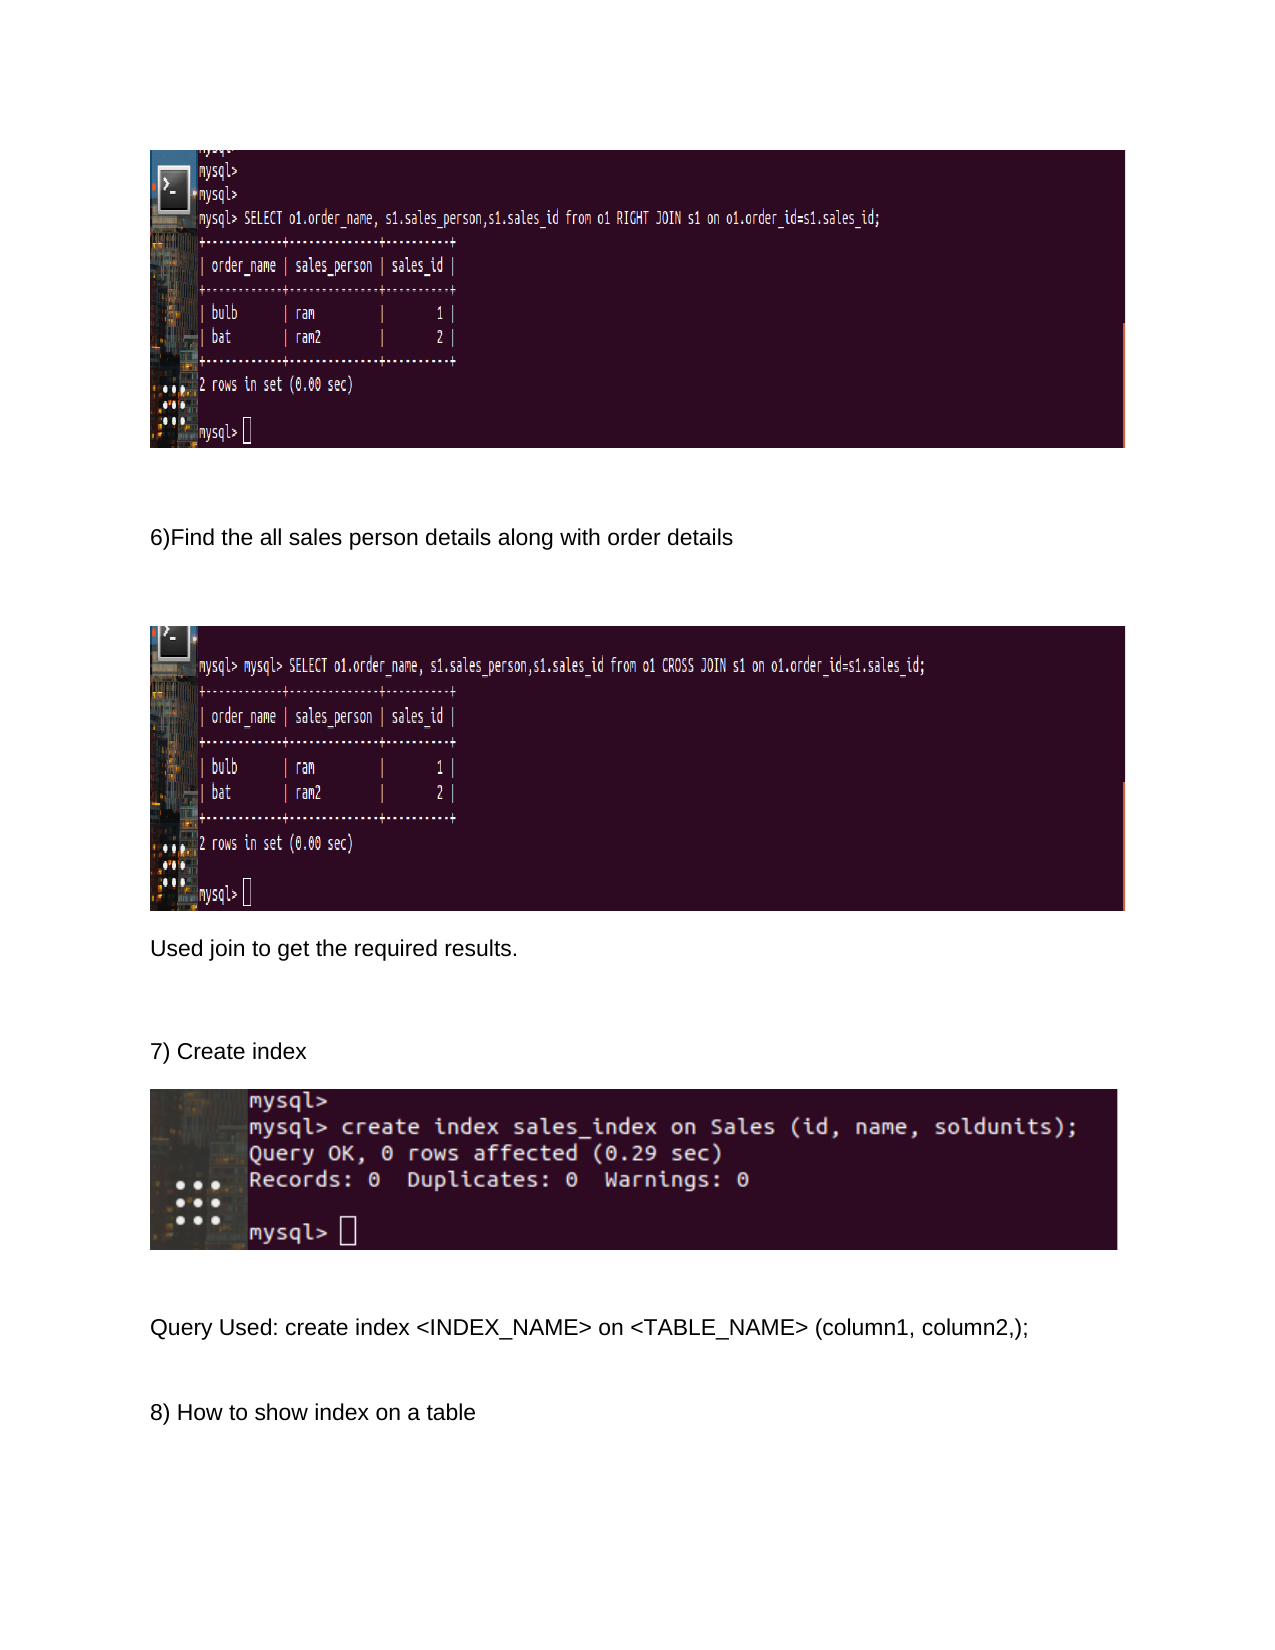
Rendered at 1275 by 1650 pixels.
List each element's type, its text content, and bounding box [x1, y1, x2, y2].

text 8) How to show index on a table [150, 1399, 1125, 1426]
text Used join to get the required results. [150, 935, 1125, 962]
text Query Used: create index <INDEX_NAME> on <TABLE_NAME> (column1, column2,); [150, 1314, 1125, 1340]
text 6)Find the all sales person details along with order details [150, 524, 1125, 550]
text 7) Create index [150, 1038, 1125, 1064]
